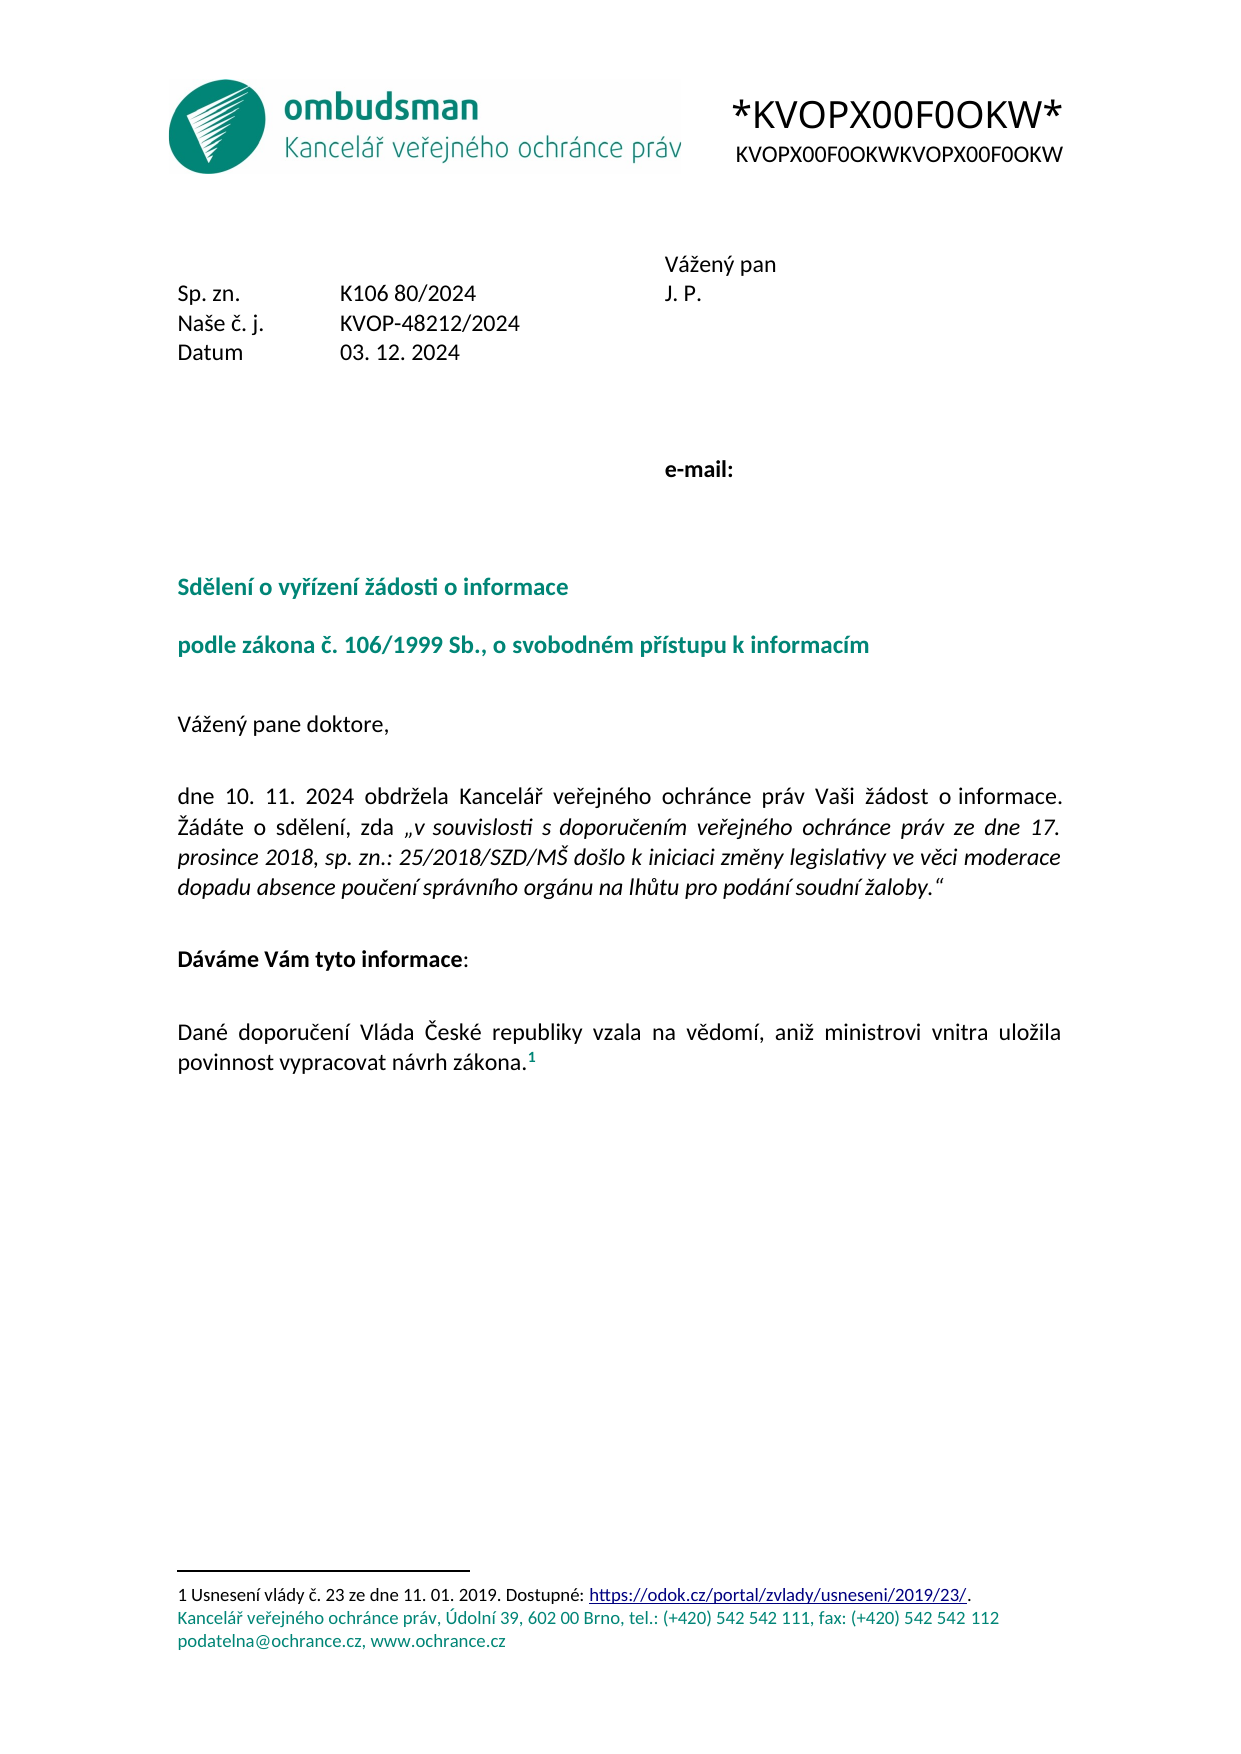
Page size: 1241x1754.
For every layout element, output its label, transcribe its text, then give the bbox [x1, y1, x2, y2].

subtitle podle zákona č. 106/1999 Sb., o svobodném přístupu k informacím [177, 630, 1063, 660]
text Dáváme Vám tyto informace: [177, 944, 1063, 974]
table_header Sp. zn. Naše č. j. Datum [177, 220, 340, 513]
text Dané doporučení Vláda České republiky vzala na vědomí, aniž ministrovi vnitra uložila povinnost vypracovat návrh zákona. [177, 1017, 1063, 1076]
text Vážený pane doktore, [177, 709, 1063, 738]
table_header K106 80/2024 KVOP-48212/2024 03. 12. 2024 [340, 220, 664, 513]
text dne 10. 11. 2024 obdržela Kancelář veřejného ochránce práv Vaši žádost o informace. Žádáte o sdělení, zda „v souvislosti s doporučením veřejného ochránce práv ze dne 17. prosince 2018, sp. zn.: 25/2018/SZD/MŠ došlo k iniciaci změny legislativy ve věci moderace dopadu absence poučení správního orgánu na lhůtu pro podání soudní žaloby.“ [177, 781, 1063, 902]
table_header Vážený pan J. P. e-mail: [665, 220, 1085, 513]
text Usnesení vlády č. 23 ze dne 11. 01. 2019. Dostupné: https://odok.cz/portal/zvlady/usneseni/2019/23/. [177, 1583, 1063, 1606]
subtitle Sdělení o vyřízení žádosti o informace [177, 571, 1063, 602]
